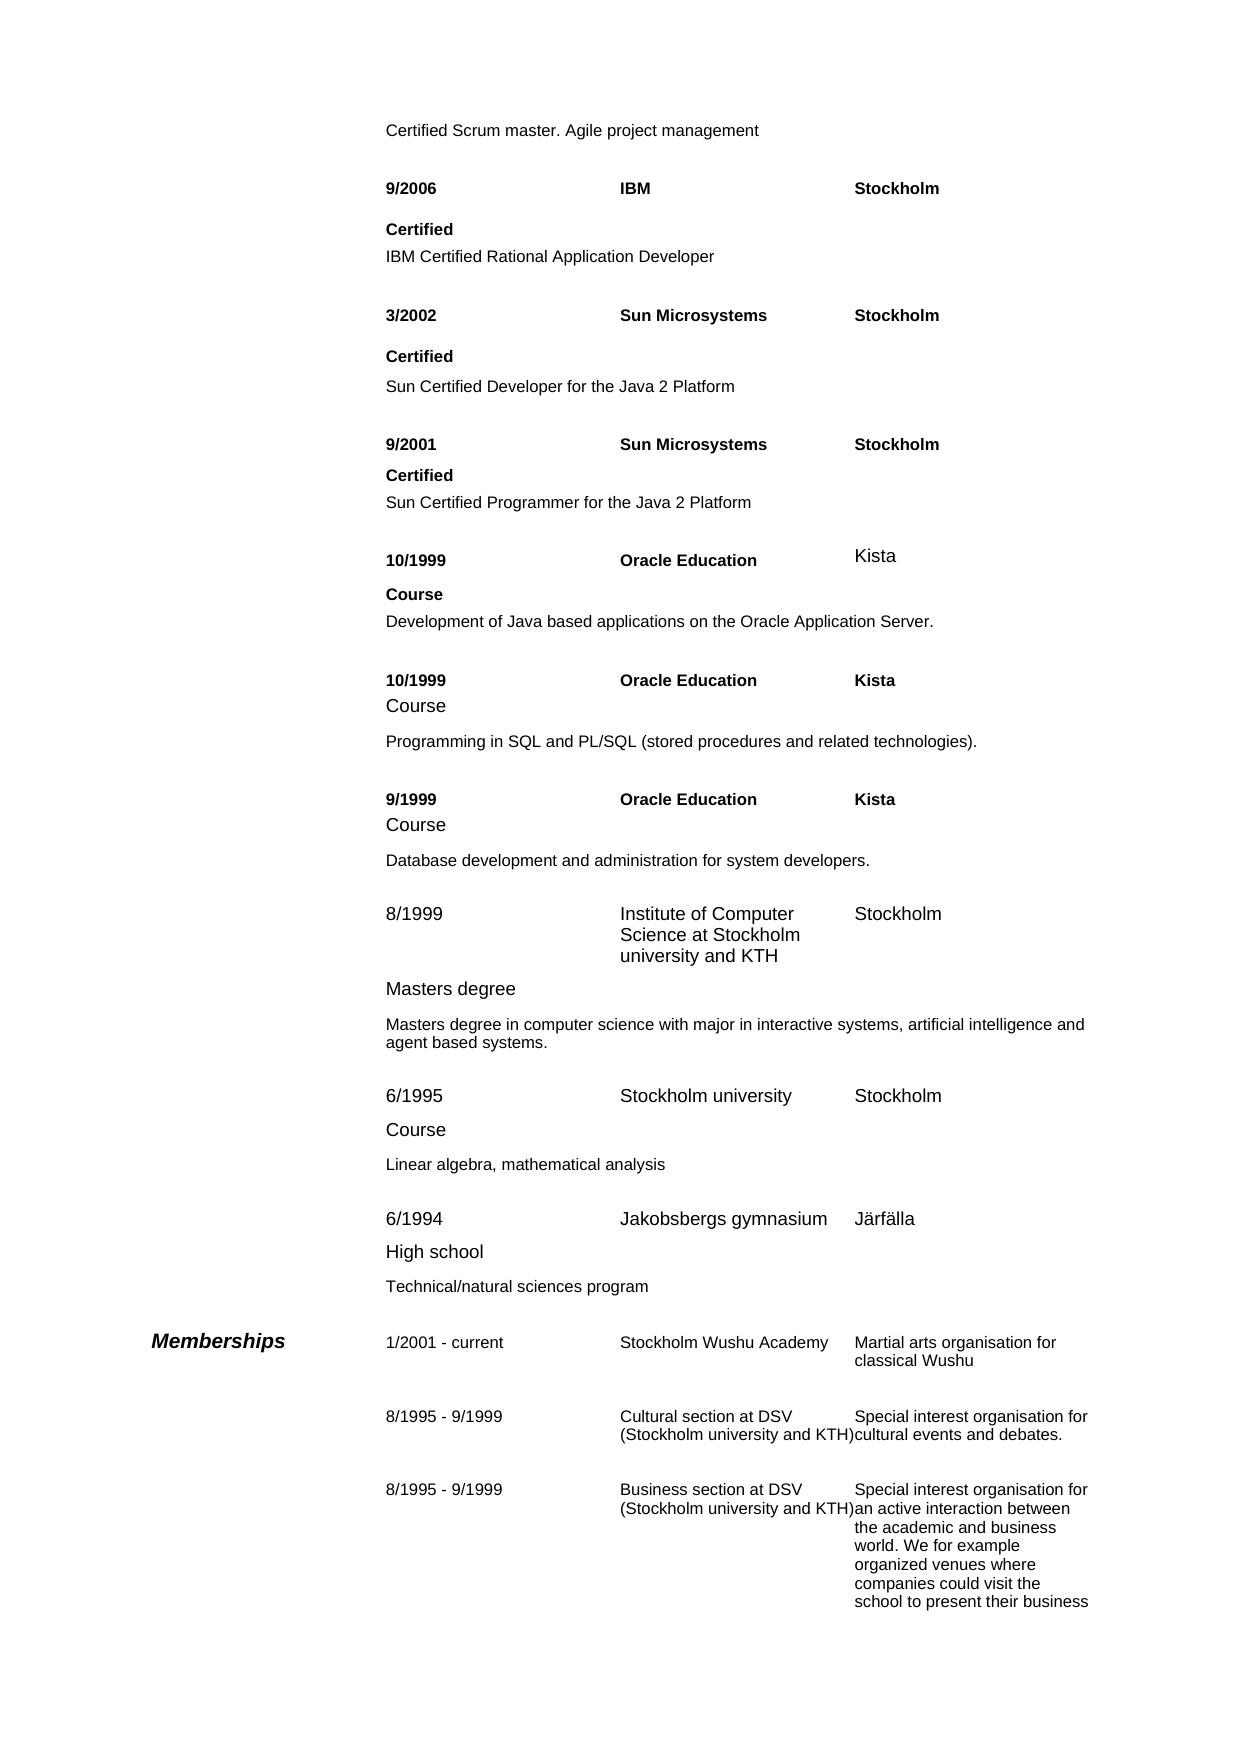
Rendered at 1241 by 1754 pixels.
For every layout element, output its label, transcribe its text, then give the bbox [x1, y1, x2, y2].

table_cell [151, 1275, 386, 1302]
table_cell Masters degree [386, 979, 1089, 1012]
table_header Memberships [151, 1330, 386, 1376]
table_cell [151, 979, 386, 1012]
table_cell Sun Certified Developer for the Java 2 Platform [386, 374, 1089, 402]
table_header Kista [854, 665, 1089, 696]
table_header Oracle Education [620, 784, 854, 815]
table_cell Certified [386, 460, 1089, 491]
table_cell [151, 374, 386, 402]
table_header Järfälla [854, 1208, 1089, 1241]
table_cell Certified [386, 214, 1089, 245]
table_cell Certified Scrum master. Agile project management [386, 118, 1089, 146]
table_header [151, 784, 386, 815]
table_header [151, 665, 386, 696]
table_cell Programming in SQL and PL/SQL (stored procedures and related technologies). [386, 729, 1089, 756]
table_header 6/1994 [386, 1208, 620, 1241]
table_header Stockholm [854, 430, 1089, 460]
table_cell Course [386, 579, 1089, 610]
table_header Stockholm [854, 173, 1089, 214]
table_header [151, 430, 386, 460]
table_header Stockholm [854, 903, 1089, 979]
table_cell High school [386, 1241, 1089, 1275]
table_cell [151, 118, 386, 146]
table_header Martial arts organisation for classical Wushu [854, 1330, 1089, 1376]
table_header Sun Microsystems [620, 430, 854, 460]
table_header Business section at DSV (Stockholm university and KTH) [620, 1478, 854, 1611]
table_cell Sun Certified Programmer for the Java 2 Platform [386, 491, 1089, 518]
table_header Oracle Education [620, 665, 854, 696]
table_header Stockholm university [620, 1086, 854, 1119]
table_cell [151, 1012, 386, 1058]
table_header IBM [620, 173, 854, 214]
table_cell [151, 1241, 386, 1275]
table_header Stockholm [854, 1086, 1089, 1119]
table_header 10/1999 [386, 665, 620, 696]
table_cell [151, 460, 386, 491]
table_header [151, 546, 386, 579]
table_header 3/2002 [386, 300, 620, 341]
table_cell Course [386, 815, 1089, 848]
table_header Special interest organisation for an active interaction between the academic and business world. We for example organized venues where companies could visit the school to present their business [854, 1478, 1089, 1611]
table_header Institute of Computer Science at Stockholm university and KTH [620, 903, 854, 979]
table_header 8/1999 [386, 903, 620, 979]
table_cell [151, 729, 386, 756]
table_header Special interest organisation for cultural events and debates. [854, 1404, 1089, 1450]
table_header 8/1995 - 9/1999 [386, 1404, 620, 1450]
table_header 8/1995 - 9/1999 [386, 1478, 620, 1611]
table_cell [151, 1119, 386, 1153]
table_cell [151, 491, 386, 518]
table_cell [151, 1153, 386, 1180]
table_cell Course [386, 1119, 1089, 1153]
table_cell Certified [386, 341, 1089, 374]
table_cell Linear algebra, mathematical analysis [386, 1153, 1089, 1180]
table_header Cultural section at DSV (Stockholm university and KTH) [620, 1404, 854, 1450]
table_header [151, 1404, 386, 1450]
table_header 1/2001 - current [386, 1330, 620, 1376]
table_cell IBM Certified Rational Application Developer [386, 245, 1089, 272]
table_header [151, 300, 386, 341]
table_cell Technical/natural sciences program [386, 1275, 1089, 1302]
table_header Kista [854, 784, 1089, 815]
table_header 6/1995 [386, 1086, 620, 1119]
table_header Kista [854, 546, 1089, 579]
table_cell [151, 579, 386, 610]
table_header Stockholm Wushu Academy [620, 1330, 854, 1376]
table_cell [151, 214, 386, 245]
table_header Oracle Education [620, 546, 854, 579]
table_cell [151, 341, 386, 374]
table_cell Database development and administration for system developers. [386, 848, 1089, 876]
table_header Stockholm [854, 300, 1089, 341]
table_cell [151, 610, 386, 637]
table_cell Course [386, 696, 1089, 729]
table_cell Masters degree in computer science with major in interactive systems, artificial intelligence and agent based systems. [386, 1012, 1089, 1058]
table_header [151, 173, 386, 214]
table_cell [151, 848, 386, 876]
table_header 9/1999 [386, 784, 620, 815]
table_header Sun Microsystems [620, 300, 854, 341]
table_cell [151, 815, 386, 848]
table_header [151, 903, 386, 979]
table_cell [151, 245, 386, 272]
table_header 10/1999 [386, 546, 620, 579]
table_cell Development of Java based applications on the Oracle Application Server. [386, 610, 1089, 637]
table_cell [151, 696, 386, 729]
table_header 9/2006 [386, 173, 620, 214]
table_header [151, 1208, 386, 1241]
table_header [151, 1478, 386, 1611]
table_header Jakobsbergs gymnasium [620, 1208, 854, 1241]
table_header 9/2001 [386, 430, 620, 460]
table_header [151, 1086, 386, 1119]
